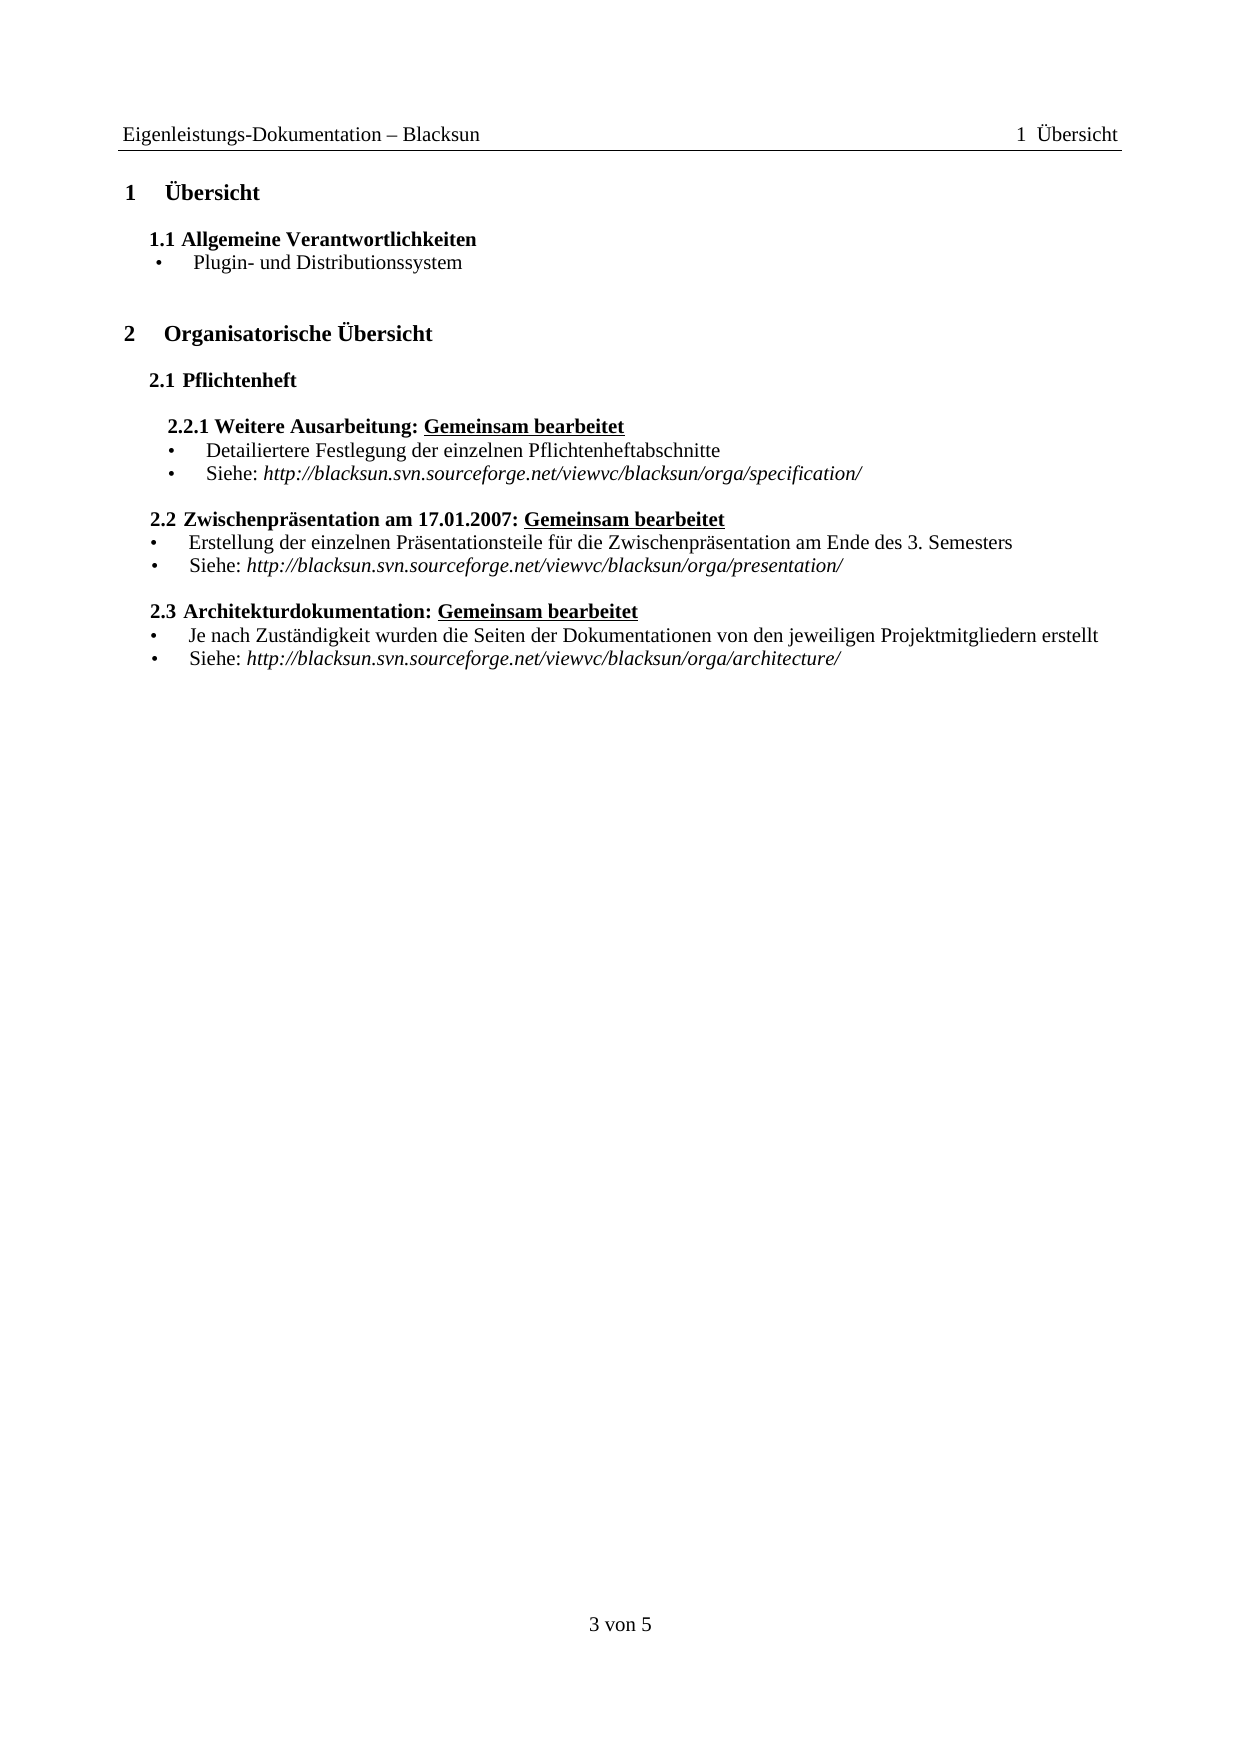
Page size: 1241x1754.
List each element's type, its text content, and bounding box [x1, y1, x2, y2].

subtitle Weitere Ausarbeitung: Gemeinsam bearbeitet [162, 415, 1122, 438]
subtitle Architekturdokumentation: Gemeinsam bearbeitet [145, 600, 1122, 623]
list Je nach Zuständigkeit wurden die Seiten der Dokumentationen von den jeweiligen Projektmitgliedern erstellt [150, 623, 1122, 647]
list Siehe: http://blacksun.svn.sourceforge.net/viewvc/blacksun/orga/presentation/ [151, 554, 1122, 577]
list Erstellung der einzelnen Präsentationsteile für die Zwischenpräsentation am Ende des 3. Semesters [150, 531, 1122, 554]
list Siehe: http://blacksun.svn.sourceforge.net/viewvc/blacksun/orga/specification/ [168, 462, 1122, 485]
subtitle Allgemeine Verantwortlichkeiten [144, 228, 1122, 251]
subtitle Übersicht [119, 179, 1122, 205]
subtitle Pflichtenheft [144, 369, 1122, 392]
list Plugin- und Distributionssystem [156, 251, 1122, 274]
subtitle Zwischenpräsentation am 17.01.2007: Gemeinsam bearbeitet [145, 508, 1122, 531]
list Detailiertere Festlegung der einzelnen Pflichtenheftabschnitte [168, 438, 1122, 462]
subtitle Organisatorische Übersicht [118, 321, 1122, 346]
list Siehe: http://blacksun.svn.sourceforge.net/viewvc/blacksun/orga/architecture/ [151, 647, 1122, 670]
